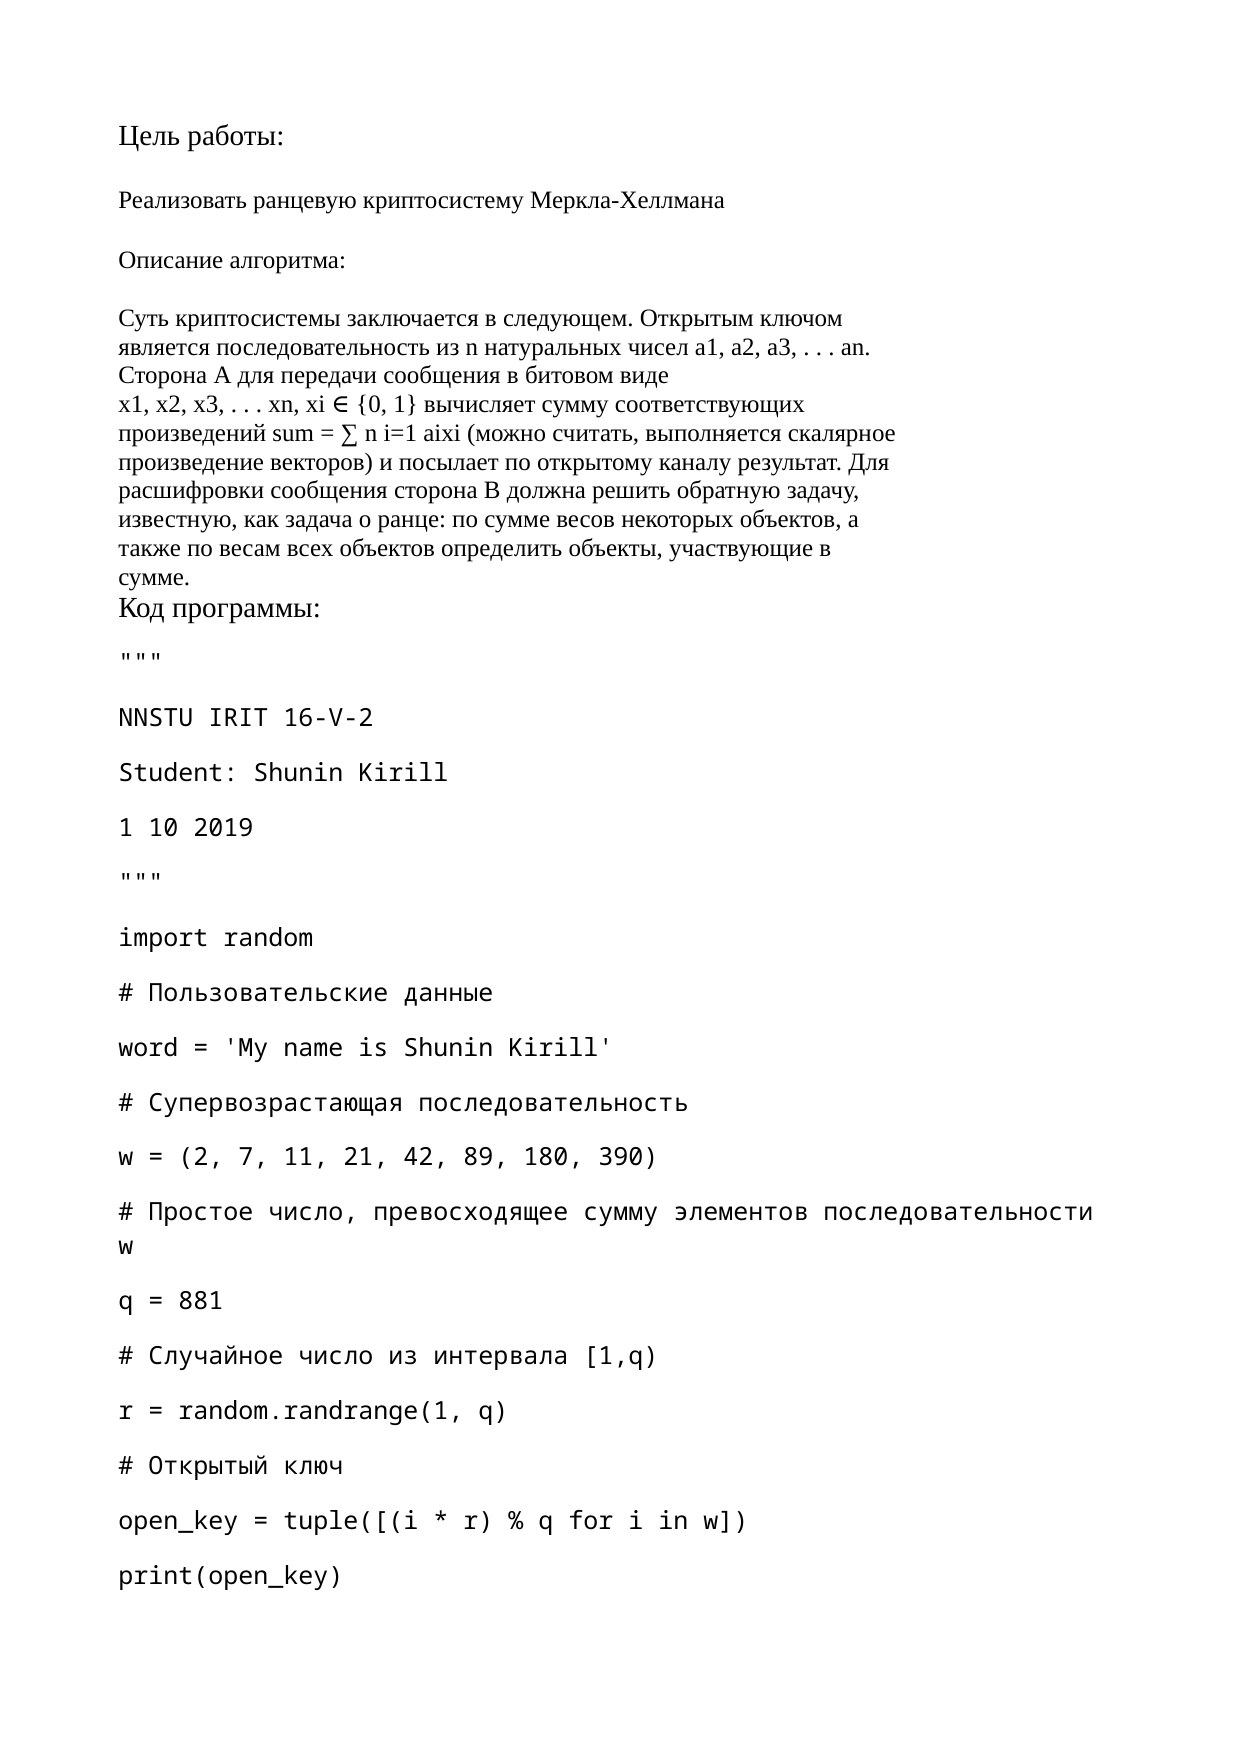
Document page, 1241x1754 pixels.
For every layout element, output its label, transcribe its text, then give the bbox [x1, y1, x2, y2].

text расшифровки сообщения сторона В должна решить обратную задачу, [118, 476, 1122, 504]
text # Открытый ключ [118, 1448, 1122, 1482]
text print(open_key) [118, 1557, 1122, 1591]
text """ [118, 645, 1122, 679]
text Суть криптосистемы заключается в следующем. Открытым ключом [118, 303, 1122, 332]
text x1, x2, x3, . . . xn, xi ∈ {0, 1} вычисляет сумму соответствующих [118, 389, 1122, 418]
text # Пользовательские данные [118, 974, 1122, 1008]
text 1 10 2019 [118, 810, 1122, 844]
text сумме. [118, 562, 1122, 591]
text q = 881 [118, 1283, 1122, 1317]
text является последовательность из n натуральных чисел a1, a2, a3, . . . an. [118, 332, 1122, 361]
text """ [118, 864, 1122, 899]
text w = (2, 7, 11, 21, 42, 89, 180, 390) [118, 1139, 1122, 1173]
text NNSTU IRIT 16-V-2 [118, 700, 1122, 734]
text # Случайное число из интервала [1,q) [118, 1338, 1122, 1372]
text word = 'My name is Shunin Kirill' [118, 1029, 1122, 1063]
text также по весам всех объектов определить объекты, участвующие в [118, 533, 1122, 562]
text известную, как задача о ранце: по сумме весов некоторых объектов, а [118, 504, 1122, 533]
text Реализовать ранцевую криптосистему Меркла-Хеллмана [118, 185, 1122, 214]
text произведений sum = ∑ n i=1 aixi (можно считать, выполняется скалярное [118, 418, 1122, 447]
text open_key = tuple([(i * r) % q for i in w]) [118, 1502, 1122, 1537]
text r = random.randrange(1, q) [118, 1393, 1122, 1427]
text Student: Shunin Kirill [118, 755, 1122, 789]
text import random [118, 919, 1122, 953]
text Код программы: [118, 591, 1122, 624]
text Описание алгоритма: [118, 246, 1122, 274]
text # Супервозрастающая последовательность [118, 1084, 1122, 1118]
text # Простое число, превосходящее сумму элементов последовательности w [118, 1194, 1122, 1262]
text Цель работы: [118, 118, 1122, 152]
text Сторона А для передачи сообщения в битовом виде [118, 361, 1122, 389]
text произведение векторов) и посылает по открытому каналу результат. Для [118, 447, 1122, 476]
